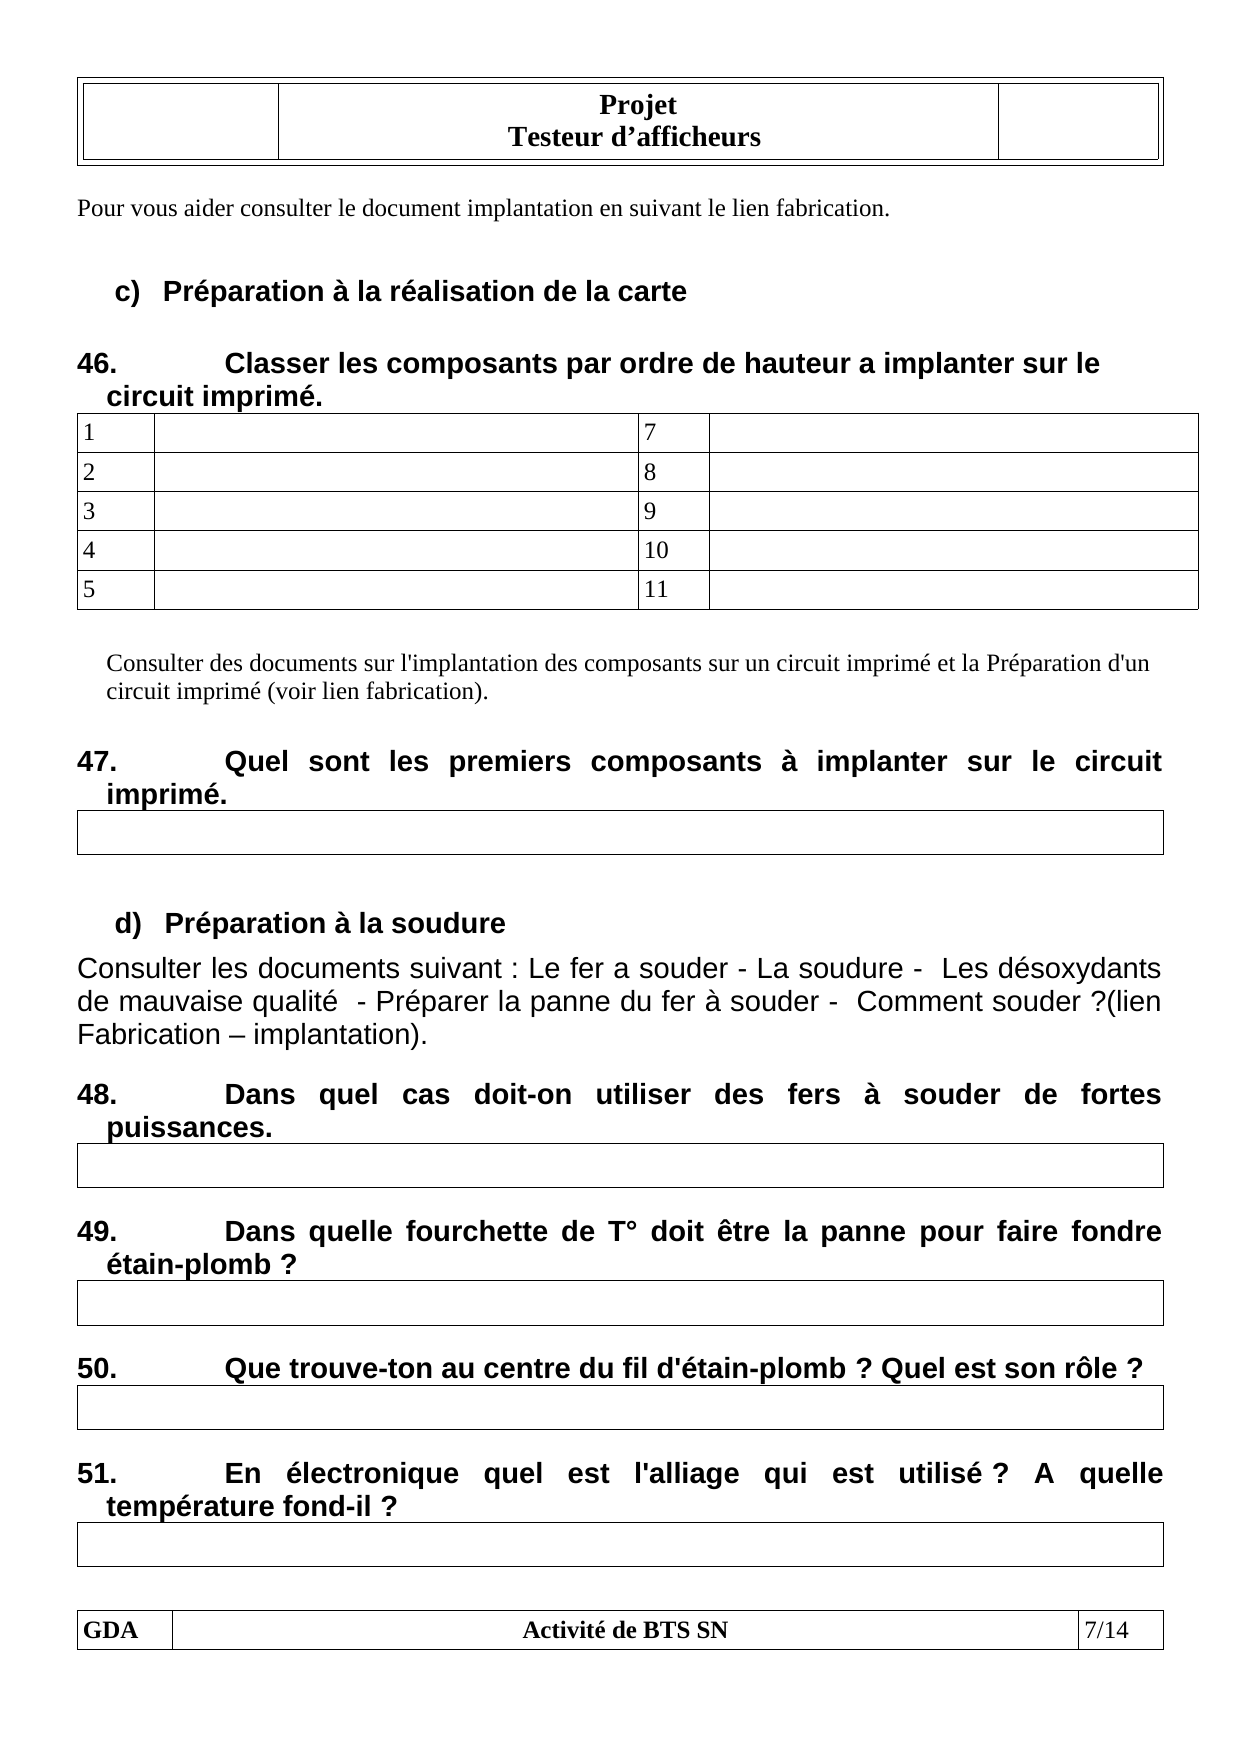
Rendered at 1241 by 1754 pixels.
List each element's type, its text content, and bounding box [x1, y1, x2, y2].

table_cell [710, 492, 1198, 530]
table_cell [710, 571, 1198, 609]
subtitle Préparation à la soudure [77, 907, 1163, 940]
subtitle Dans quelle fourchette de T° doit être la panne pour faire fondre étain-plomb ? [77, 1215, 1163, 1280]
table_cell [155, 453, 638, 491]
table_cell 8 [639, 453, 709, 491]
table_cell 2 [78, 453, 154, 491]
subtitle Classer les composants par ordre de hauteur a implanter sur le circuit imprimé. [77, 347, 1163, 413]
table_header [78, 1386, 1163, 1429]
table_header [710, 414, 1198, 452]
table_header 1 [78, 414, 154, 452]
subtitle Quel sont les premiers composants à implanter sur le circuit imprimé. [77, 745, 1163, 810]
subtitle En électronique quel est l'alliage qui est utilisé ? A quelle température fond-il ? [77, 1457, 1163, 1522]
subtitle Que trouve-ton au centre du fil d'étain-plomb ? Quel est son rôle ? [77, 1352, 1163, 1385]
table_header [155, 414, 638, 452]
table_cell 11 [639, 571, 709, 609]
table_cell 4 [78, 531, 154, 570]
table_header 7 [639, 414, 709, 452]
table_header [78, 1144, 1163, 1187]
list Consulter des documents sur l'implantation des composants sur un circuit imprimé et la Préparation d'un circuit imprimé (voir lien fabrication). [77, 649, 1163, 705]
table_cell [710, 453, 1198, 491]
table_cell [710, 531, 1198, 570]
table_cell [155, 531, 638, 570]
table_header [78, 811, 1163, 854]
table_cell 5 [78, 571, 154, 609]
text Pour vous aider consulter le document implantation en suivant le lien fabrication. [77, 194, 1163, 222]
table_cell 10 [639, 531, 709, 570]
subtitle Préparation à la réalisation de la carte [77, 275, 1163, 307]
table_cell 3 [78, 492, 154, 530]
table_header [78, 1281, 1163, 1325]
subtitle Dans quel cas doit-on utiliser des fers à souder de fortes puissances. [77, 1078, 1163, 1143]
table_header [78, 1523, 1163, 1566]
table_cell [155, 571, 638, 609]
table_cell [155, 492, 638, 530]
table_cell 9 [639, 492, 709, 530]
text Consulter les documents suivant : Le fer a souder - La soudure - Les désoxydants de mauvaise qualité - Préparer la panne du fer à souder - Comment souder ?(lien Fabrication – implantation). [77, 952, 1163, 1050]
